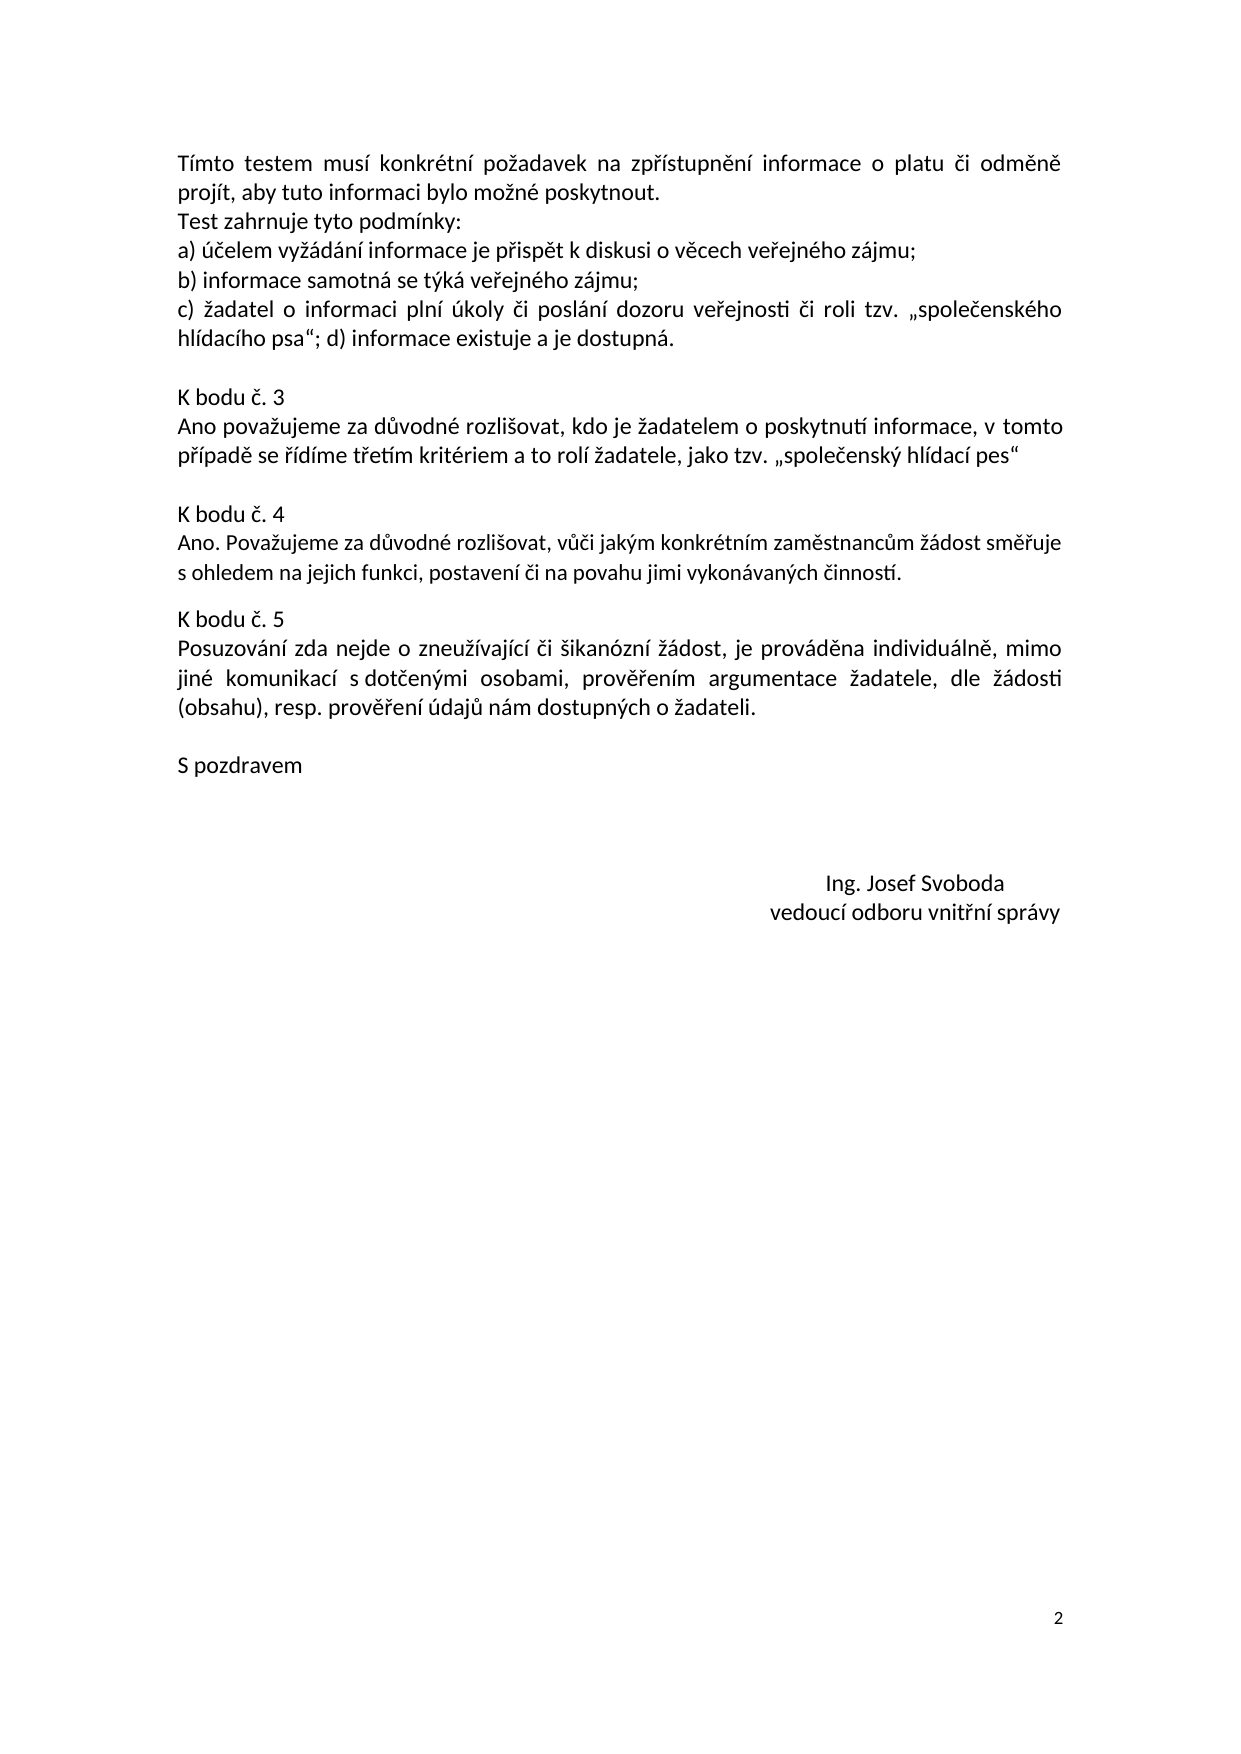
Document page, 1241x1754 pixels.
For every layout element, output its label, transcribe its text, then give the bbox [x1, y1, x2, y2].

text K bodu č. 3 [177, 382, 1063, 411]
text b) informace samotná se týká veřejného zájmu; [177, 265, 1063, 294]
text K bodu č. 5 [177, 604, 1063, 633]
text Ano. Považujeme za důvodné rozlišovat, vůči jakým konkrétním zaměstnancům žádost směřuje s ohledem na jejich funkci, postavení či na povahu jimi vykonávaných činností. [177, 528, 1063, 586]
text Ano považujeme za důvodné rozlišovat, kdo je žadatelem o poskytnutí informace, v tomto případě se řídíme třetím kritériem a to rolí žadatele, jako tzv. „společenský hlídací pes“ [177, 411, 1063, 470]
text Ing. Josef Svoboda [693, 868, 1063, 897]
text Tímto testem musí konkrétní požadavek na zpřístupnění informace o platu či odměně projít, aby tuto informaci bylo možné poskytnout. [177, 148, 1063, 206]
text S pozdravem [177, 751, 1063, 780]
text Test zahrnuje tyto podmínky: [177, 206, 1063, 236]
text vedoucí odboru vnitřní správy [693, 897, 1063, 926]
text Posuzování zda nejde o zneužívající či šikanózní žádost, je prováděna individuálně, mimo jiné komunikací s dotčenými osobami, prověřením argumentace žadatele, dle žádosti (obsahu), resp. prověření údajů nám dostupných o žadateli. [177, 633, 1063, 721]
text a) účelem vyžádání informace je přispět k diskusi o věcech veřejného zájmu; [177, 236, 1063, 265]
text K bodu č. 4 [177, 499, 1063, 528]
text c) žadatel o informaci plní úkoly či poslání dozoru veřejnosti či roli tzv. „společenského hlídacího psa“; d) informace existuje a je dostupná. [177, 294, 1063, 353]
